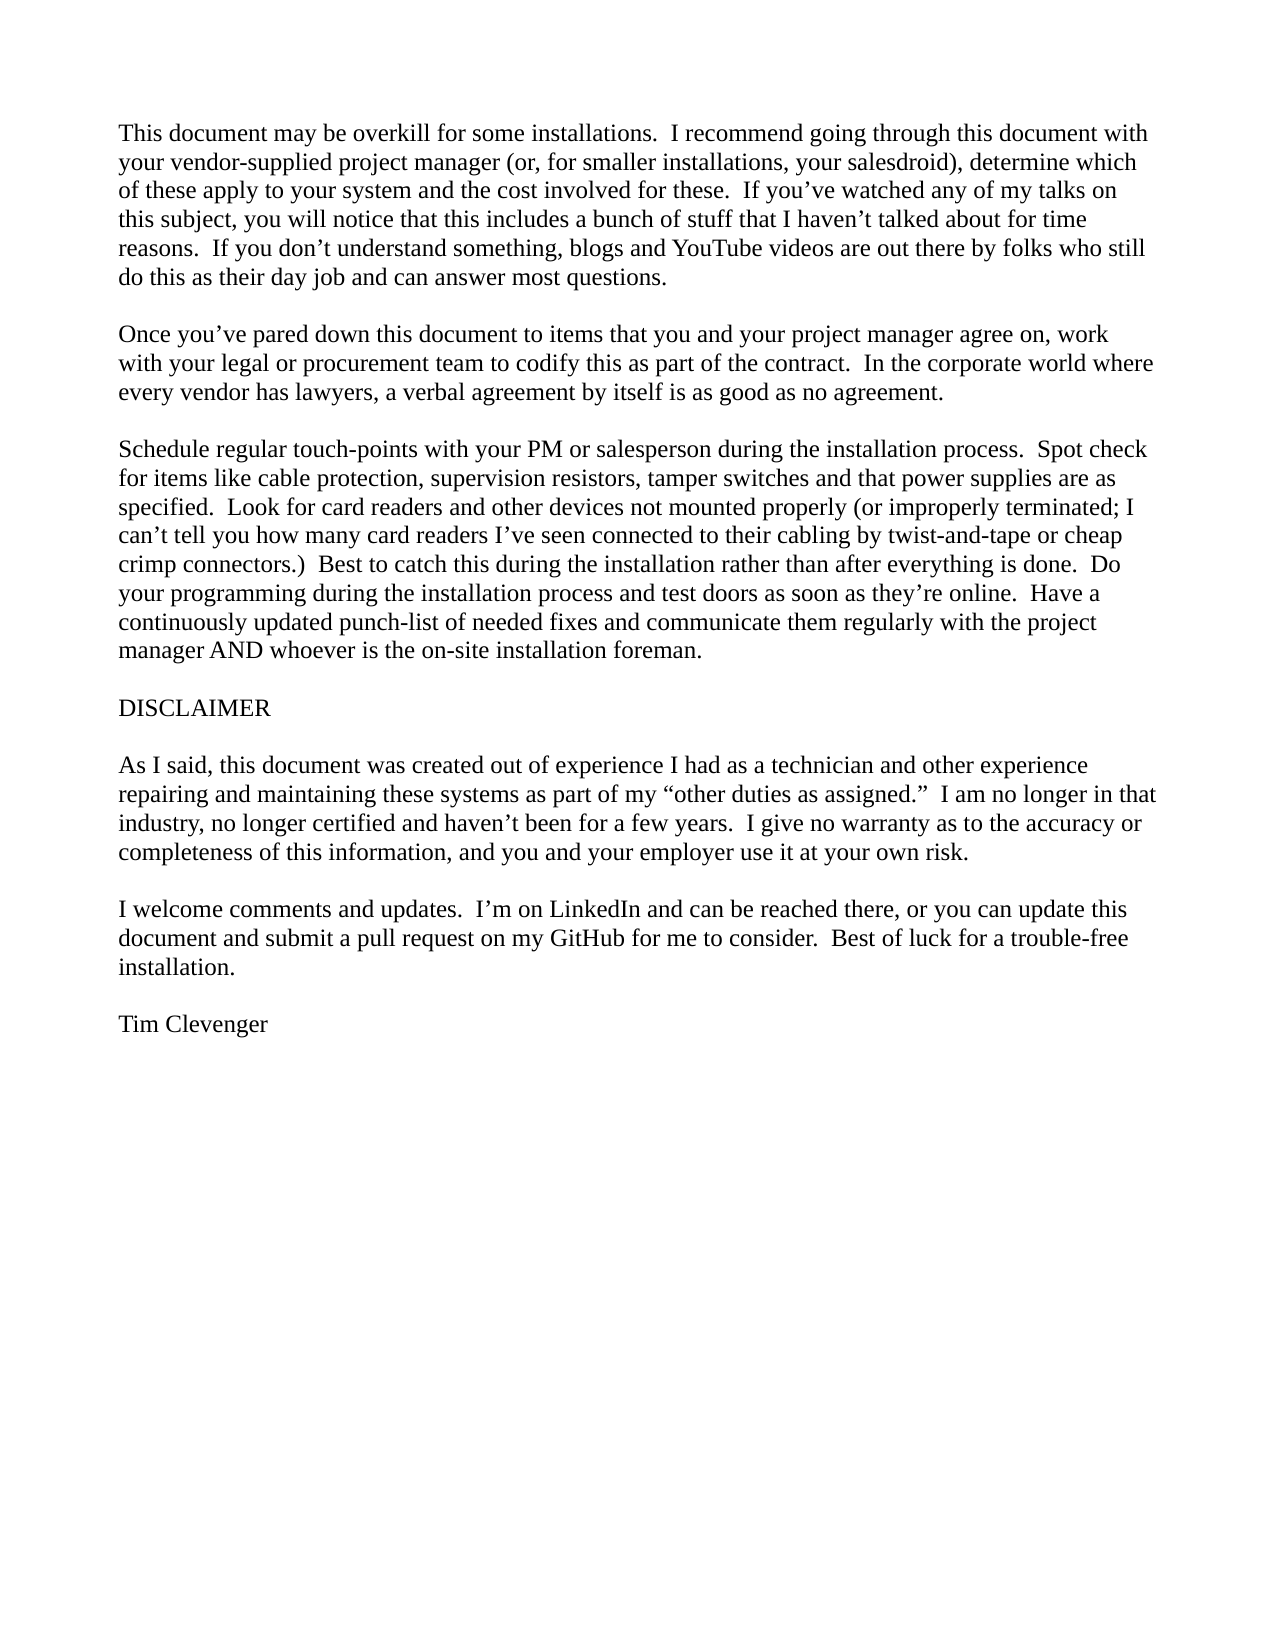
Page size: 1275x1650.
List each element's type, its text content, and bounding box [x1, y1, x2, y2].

text Tim Clevenger [118, 1009, 1157, 1038]
text DISCLAIMER [118, 693, 1157, 722]
text Schedule regular touch-points with your PM or salesperson during the installation process. Spot check for items like cable protection, supervision resistors, tamper switches and that power supplies are as specified. Look for card readers and other devices not mounted properly (or improperly terminated; I can’t tell you how many card readers I’ve seen connected to their cabling by twist-and-tape or cheap crimp connectors.) Best to catch this during the installation rather than after everything is done. Do your programming during the installation process and test doors as soon as they’re online. Have a continuously updated punch-list of needed fixes and communicate them regularly with the project manager AND whoever is the on-site installation foreman. [118, 434, 1157, 664]
text As I said, this document was created out of experience I had as a technician and other experience repairing and maintaining these systems as part of my “other duties as assigned.” I am no longer in that industry, no longer certified and haven’t been for a few years. I give no warranty as to the accuracy or completeness of this information, and you and your employer use it at your own risk. [118, 751, 1157, 866]
text This document may be overkill for some installations. I recommend going through this document with your vendor-supplied project manager (or, for smaller installations, your salesdroid), determine which of these apply to your system and the cost involved for these. If you’ve watched any of my talks on this subject, you will notice that this includes a bunch of stuff that I haven’t talked about for time reasons. If you don’t understand something, blogs and YouTube videos are out there by folks who still do this as their day job and can answer most questions. [118, 118, 1157, 291]
text I welcome comments and updates. I’m on LinkedIn and can be reached there, or you can update this document and submit a pull request on my GitHub for me to consider. Best of luck for a trouble-free installation. [118, 894, 1157, 981]
text Once you’ve pared down this document to items that you and your project manager agree on, work with your legal or procurement team to codify this as part of the contract. In the corporate world where every vendor has lawyers, a verbal agreement by itself is as good as no agreement. [118, 319, 1157, 406]
